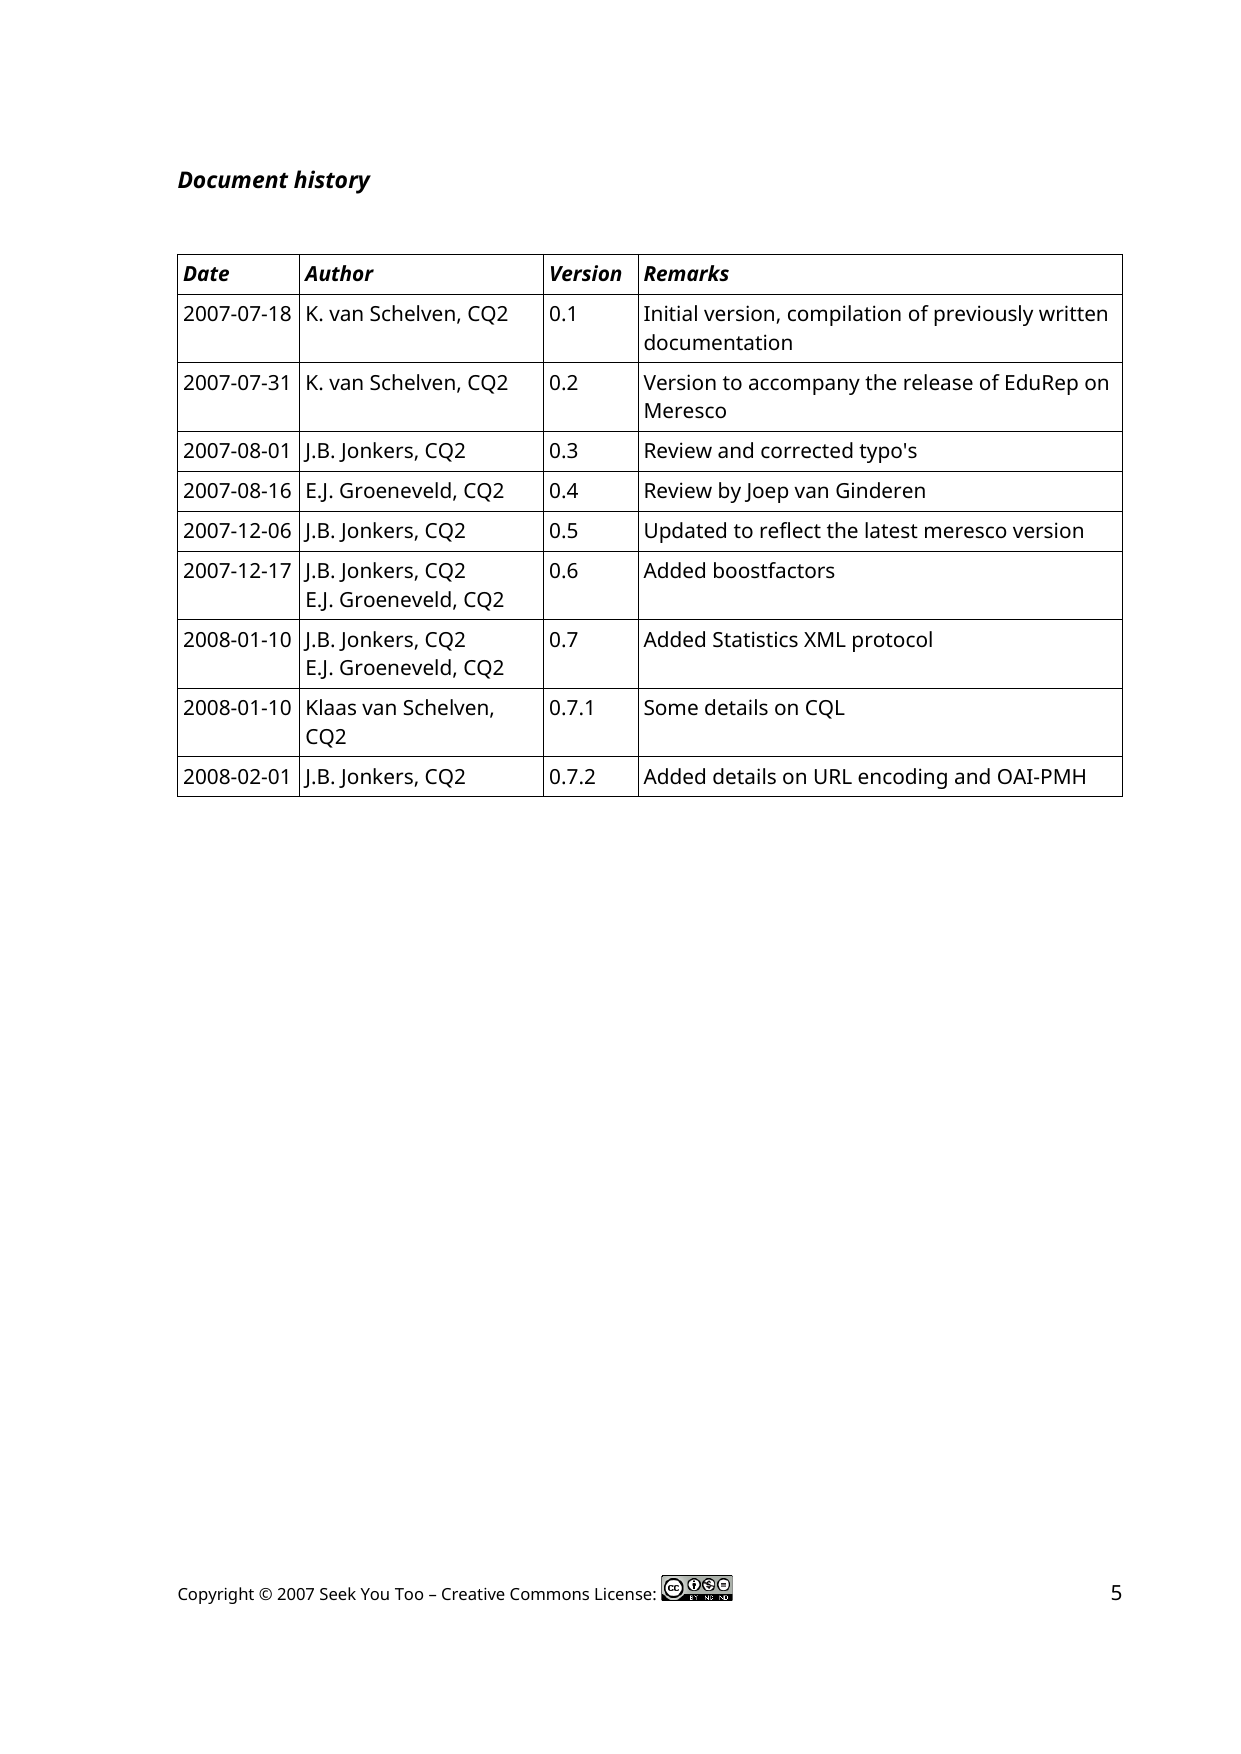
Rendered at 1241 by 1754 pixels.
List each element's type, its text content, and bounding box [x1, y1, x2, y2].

table_cell 0.7.2 [544, 757, 638, 796]
table_cell Initial version, compilation of previously written documentation [639, 295, 1122, 362]
table_cell Added Statistics XML protocol [639, 620, 1122, 687]
table_cell Some details on CQL [639, 689, 1122, 756]
table_cell 2007-08-01 [178, 432, 299, 471]
table_header Remarks [639, 255, 1122, 294]
table_cell 0.7 [544, 620, 638, 687]
table_cell Review by Joep van Ginderen [639, 472, 1122, 511]
table_cell 0.7.1 [544, 689, 638, 756]
table_cell Updated to reflect the latest meresco version [639, 512, 1122, 551]
subtitle Document history [177, 159, 1122, 195]
table_header Version [544, 255, 638, 294]
table_cell 2007-12-06 [178, 512, 299, 551]
table_cell Review and corrected typo's [639, 432, 1122, 471]
table_cell 2007-07-18 [178, 295, 299, 362]
table_cell 0.4 [544, 472, 638, 511]
table_cell Version to accompany the release of EduRep on Meresco [639, 363, 1122, 431]
table_cell 0.2 [544, 363, 638, 431]
table_cell 2007-12-17 [178, 552, 299, 619]
table_cell Added details on URL encoding and OAI-PMH [639, 757, 1122, 796]
table_cell 0.3 [544, 432, 638, 471]
table_cell E.J. Groeneveld, CQ2 [300, 472, 543, 511]
table_header Author [300, 255, 543, 294]
table_cell J.B. Jonkers, CQ2 [300, 432, 543, 471]
table_cell 2007-08-16 [178, 472, 299, 511]
table_cell 2008-01-10 [178, 620, 299, 687]
table_cell 0.5 [544, 512, 638, 551]
table_cell J.B. Jonkers, CQ2 E.J. Groeneveld, CQ2 [300, 552, 543, 619]
table_cell J.B. Jonkers, CQ2 [300, 757, 543, 796]
table_cell Klaas van Schelven, CQ2 [300, 689, 543, 756]
table_cell Added boostfactors [639, 552, 1122, 619]
table_cell 2008-02-01 [178, 757, 299, 796]
table_cell 2007-07-31 [178, 363, 299, 431]
table_header Date [178, 255, 299, 294]
table_cell 2008-01-10 [178, 689, 299, 756]
table_cell 0.6 [544, 552, 638, 619]
picture [661, 1575, 733, 1601]
table_cell J.B. Jonkers, CQ2 [300, 512, 543, 551]
table_cell J.B. Jonkers, CQ2 E.J. Groeneveld, CQ2 [300, 620, 543, 687]
table_cell 0.1 [544, 295, 638, 362]
table_cell K. van Schelven, CQ2 [300, 295, 543, 362]
table_cell K. van Schelven, CQ2 [300, 363, 543, 431]
